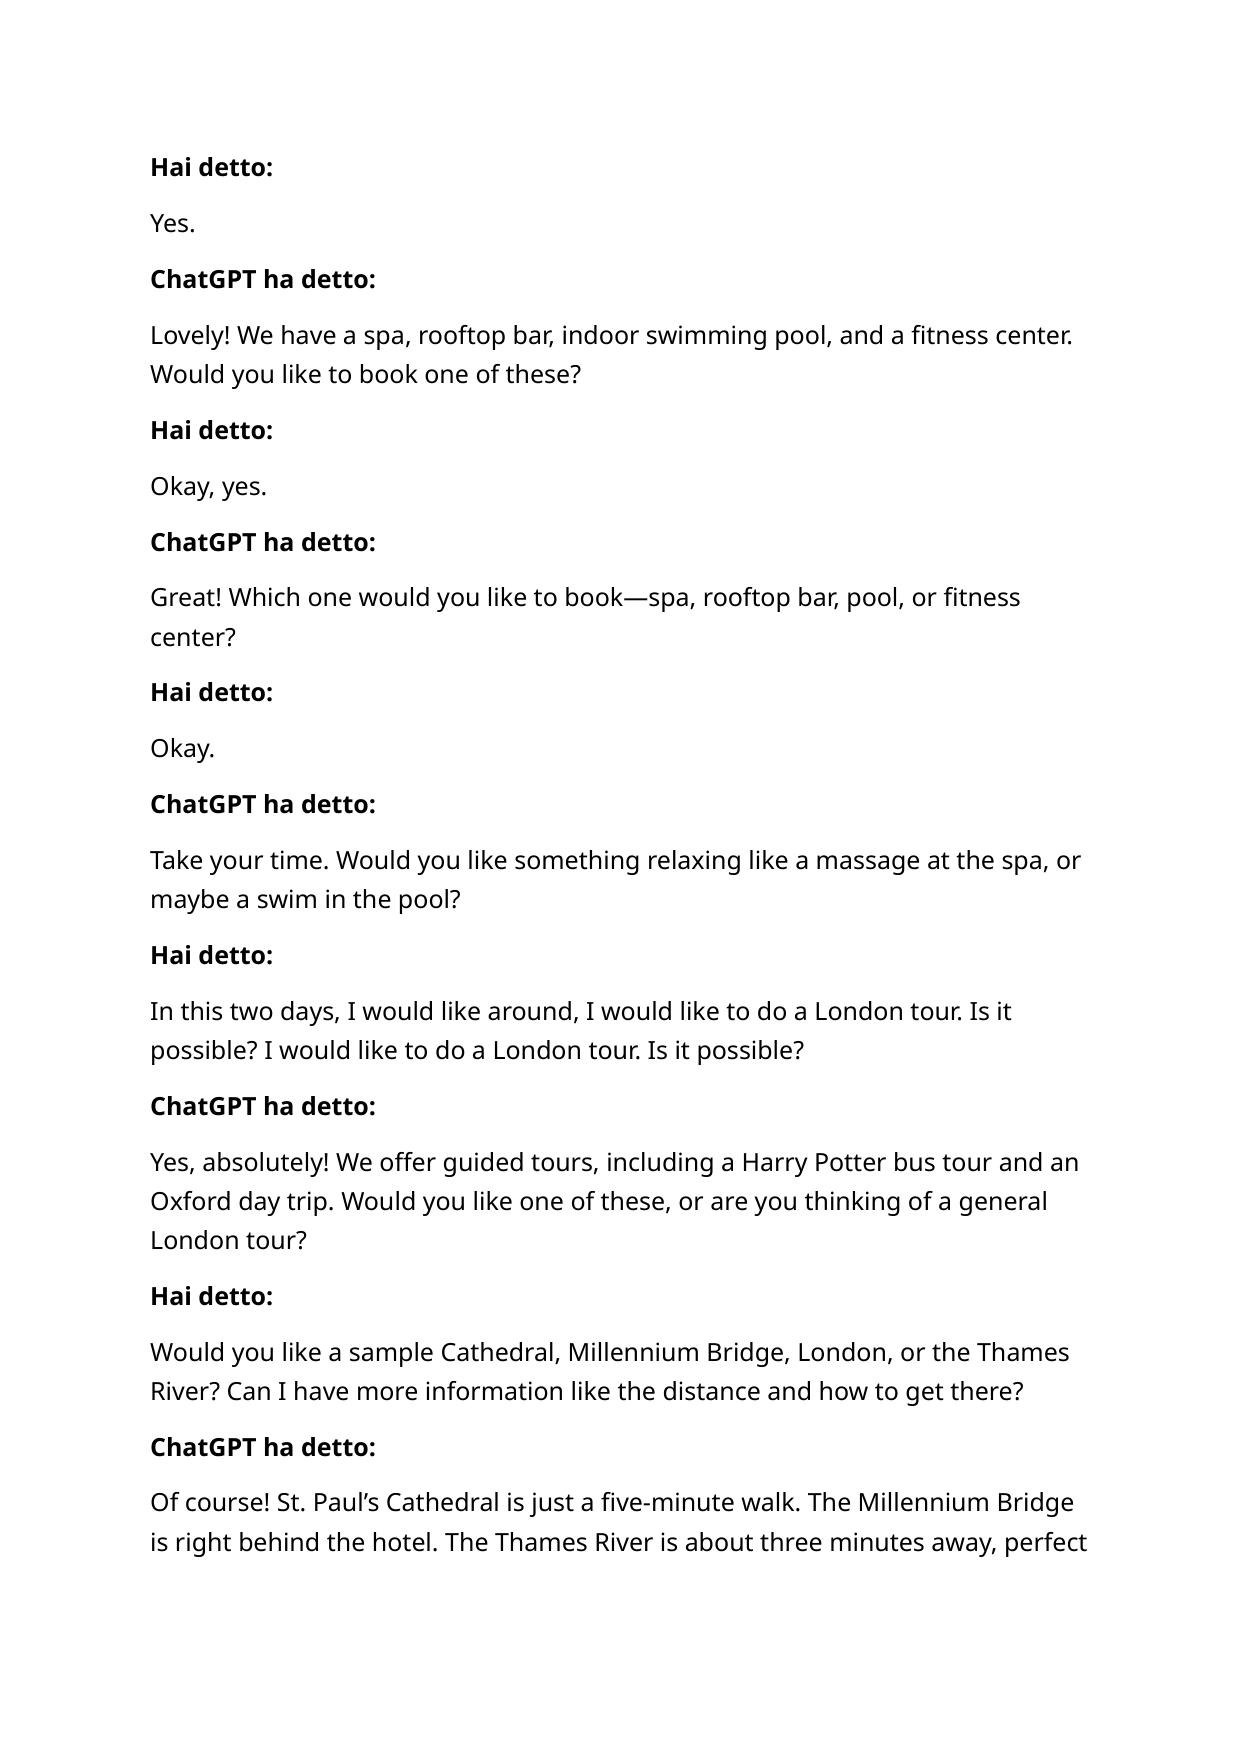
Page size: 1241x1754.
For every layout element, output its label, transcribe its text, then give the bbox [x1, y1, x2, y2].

text Hai detto: [150, 1278, 1090, 1312]
text ChatGPT ha detto: [150, 262, 1090, 296]
text In this two days, I would like around, I would like to do a London tour. Is it possible? I would like to do a London tour. Is it possible? [150, 993, 1090, 1067]
text Take your time. Would you like something relaxing like a massage at the spa, or maybe a swim in the pool? [150, 842, 1090, 916]
text Great! Which one would you like to book—spa, rooftop bar, pool, or fitness center? [150, 580, 1090, 653]
text Yes, absolutely! We offer guided tours, including a Harry Potter bus tour and an Oxford day trip. Would you like one of these, or are you thinking of a general London tour? [150, 1144, 1090, 1257]
text Hai detto: [150, 937, 1090, 972]
text Okay, yes. [150, 468, 1090, 502]
text Would you like a sample Cathedral, Millennium Bridge, London, or the Thames River? Can I have more information like the distance and how to get there? [150, 1334, 1090, 1407]
text Okay. [150, 731, 1090, 765]
text Lovely! We have a spa, rooftop bar, indoor swimming pool, and a fitness center. Would you like to book one of these? [150, 317, 1090, 391]
text ChatGPT ha detto: [150, 524, 1090, 558]
text Of course! St. Paul’s Cathedral is just a five-minute walk. The Millennium Bridge is right behind the hotel. The Thames River is about three minutes away, perfect [150, 1485, 1090, 1558]
text ChatGPT ha detto: [150, 787, 1090, 821]
text ChatGPT ha detto: [150, 1088, 1090, 1122]
text Yes. [150, 206, 1090, 240]
text Hai detto: [150, 675, 1090, 709]
text Hai detto: [150, 150, 1090, 184]
text ChatGPT ha detto: [150, 1429, 1090, 1463]
text Hai detto: [150, 412, 1090, 447]
